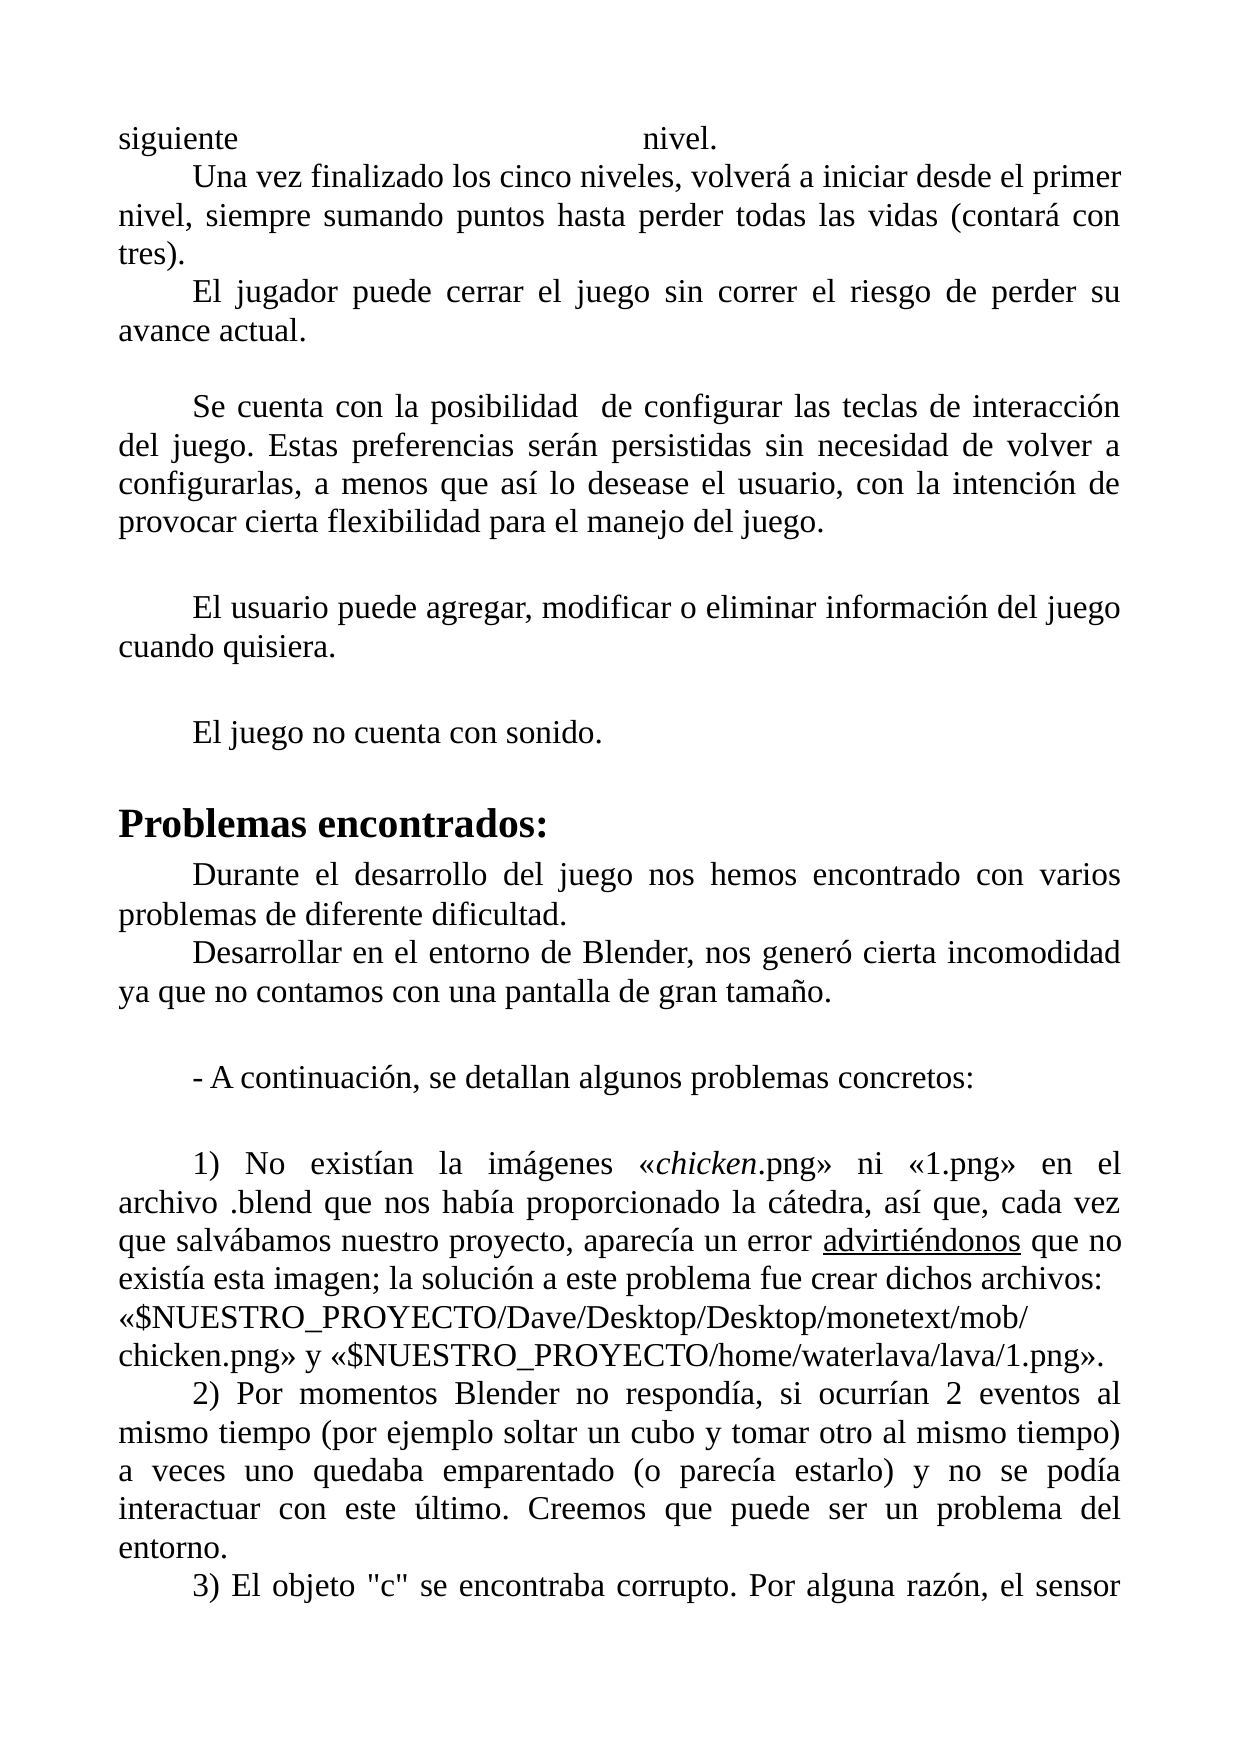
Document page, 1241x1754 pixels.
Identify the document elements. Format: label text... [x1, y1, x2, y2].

text «$NUESTRO_PROYECTO/Dave/Desktop/Desktop/monetext/mob/chicken.png» y «$NUESTRO_PROYECTO/home/waterlava/lava/1.png». [118, 1297, 1122, 1373]
text El juego no cuenta con sonido. [118, 712, 1122, 751]
text 3) El objeto "c" se encontraba corrupto. Por alguna razón, el sensor [118, 1565, 1122, 1603]
text 1) No existían la imágenes «chicken.png» ni «1.png» en el archivo .blend que nos había proporcionado la cátedra, así que, cada vez que salvábamos nuestro proyecto, aparecía un error advirtiéndonos que no existía esta imagen; la solución a este problema fue crear dichos archivos: [118, 1143, 1122, 1297]
text El usuario puede agregar, modificar o eliminar información del juego cuando quisiera. [118, 588, 1122, 664]
text El jugador puede cerrar el juego sin correr el riesgo de perder su avance actual. [118, 271, 1122, 348]
text Desarrollar en el entorno de Blender, nos generó cierta incomodidad ya que no contamos con una pantalla de gran tamaño. [118, 933, 1122, 1009]
text siguiente nivel. Una vez finalizado los cinco niveles, volverá a iniciar desde el primer nivel, siempre sumando puntos hasta perder todas las vidas (contará con tres). [118, 118, 1122, 271]
text Se cuenta con la posibilidad de configurar las teclas de interacción del juego. Estas preferencias serán persistidas sin necesidad de volver a configurarlas, a menos que así lo desease el usuario, con la intención de provocar cierta flexibilidad para el manejo del juego. [118, 386, 1122, 540]
text Problemas encontrados: [118, 798, 1122, 846]
text 2) Por momentos Blender no respondía, si ocurrían 2 eventos al mismo tiempo (por ejemplo soltar un cubo y tomar otro al mismo tiempo) a veces uno quedaba emparentado (o parecía estarlo) y no se podía interactuar con este último. Creemos que puede ser un problema del entorno. [118, 1373, 1122, 1565]
text Durante el desarrollo del juego nos hemos encontrado con varios problemas de diferente dificultad. [118, 846, 1122, 933]
text - A continuación, se detallan algunos problemas concretos: [118, 1057, 1122, 1096]
